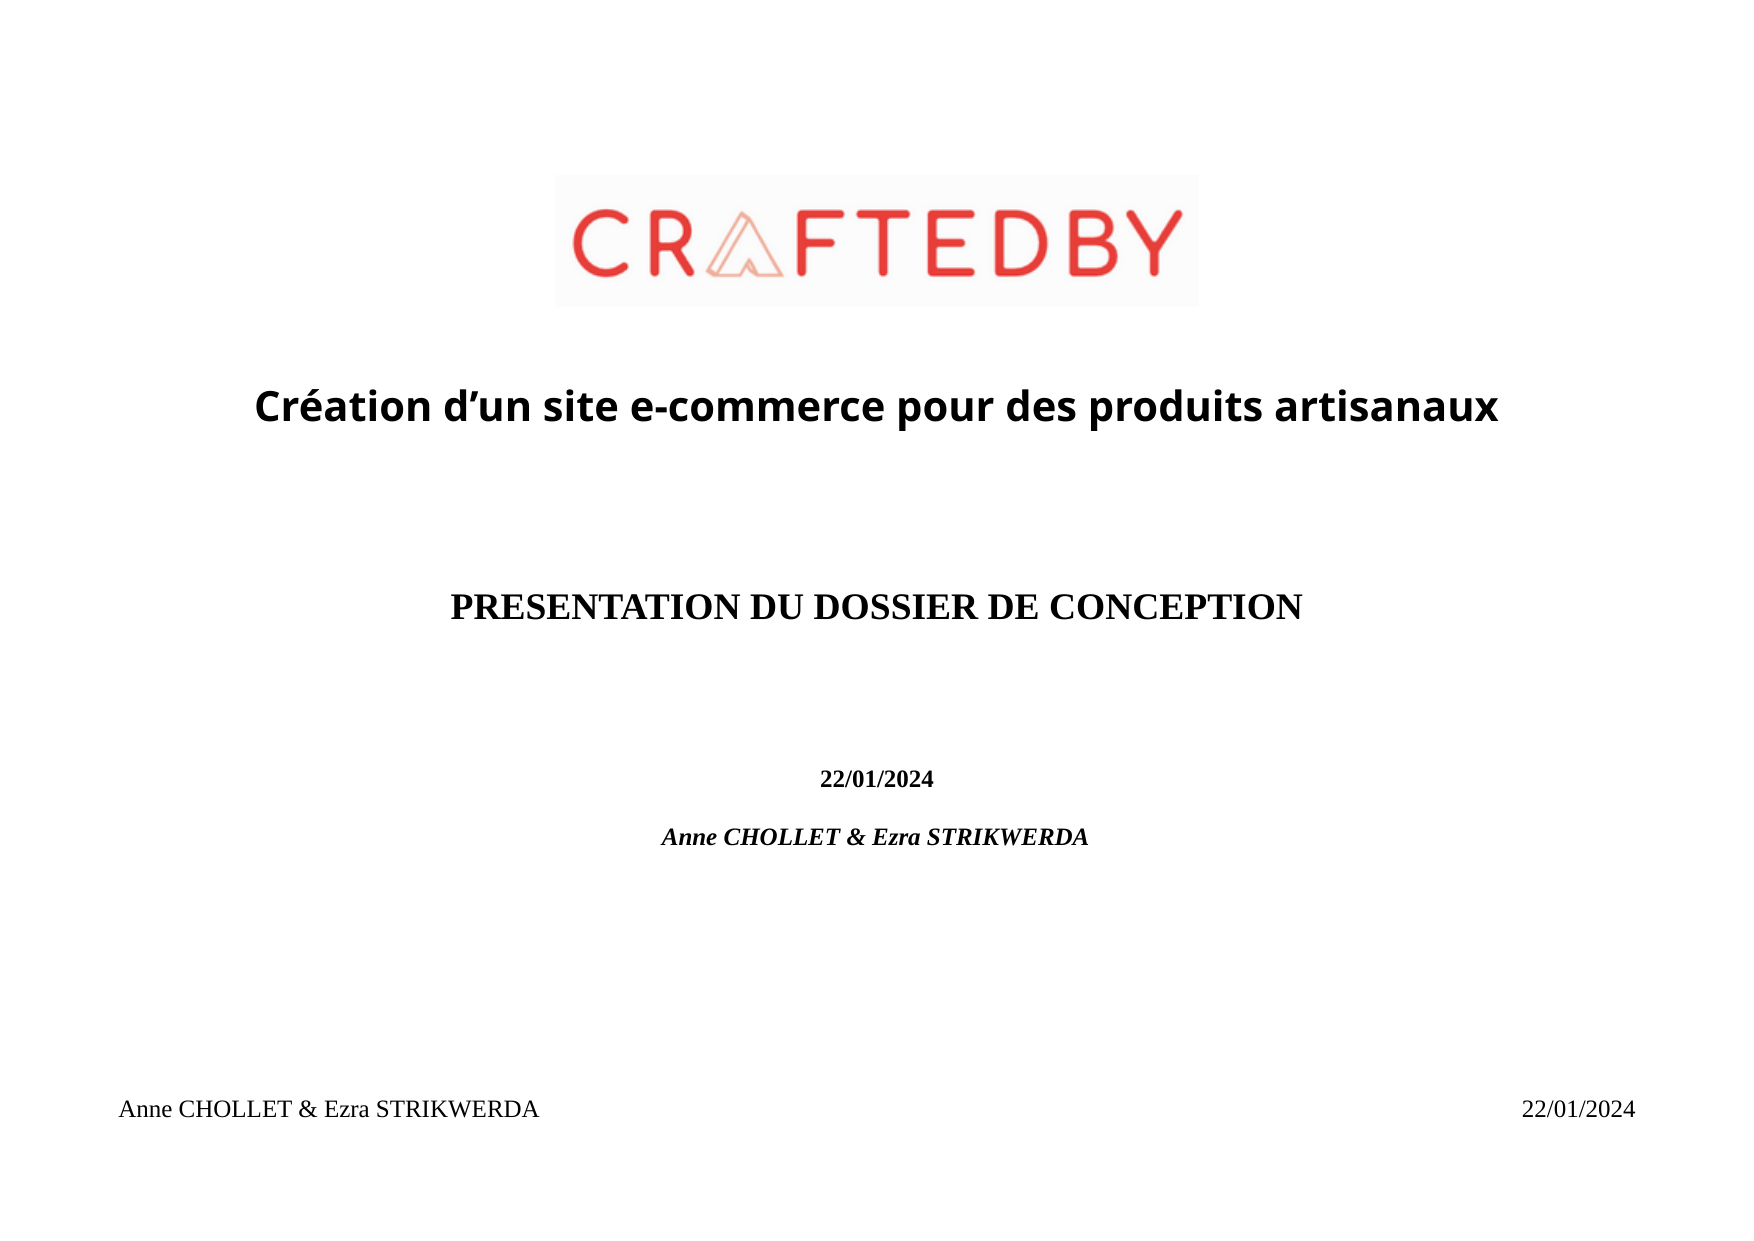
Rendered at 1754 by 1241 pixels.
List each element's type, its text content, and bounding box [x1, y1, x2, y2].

picture [554, 175, 1199, 307]
text Création d’un site e-commerce pour des produits artisanaux [118, 377, 1635, 434]
text 22/01/2024 [118, 764, 1635, 793]
text Anne CHOLLET & Ezra STRIKWERDA [118, 822, 1635, 851]
text PRESENTATION DU DOSSIER DE CONCEPTION [118, 584, 1635, 628]
